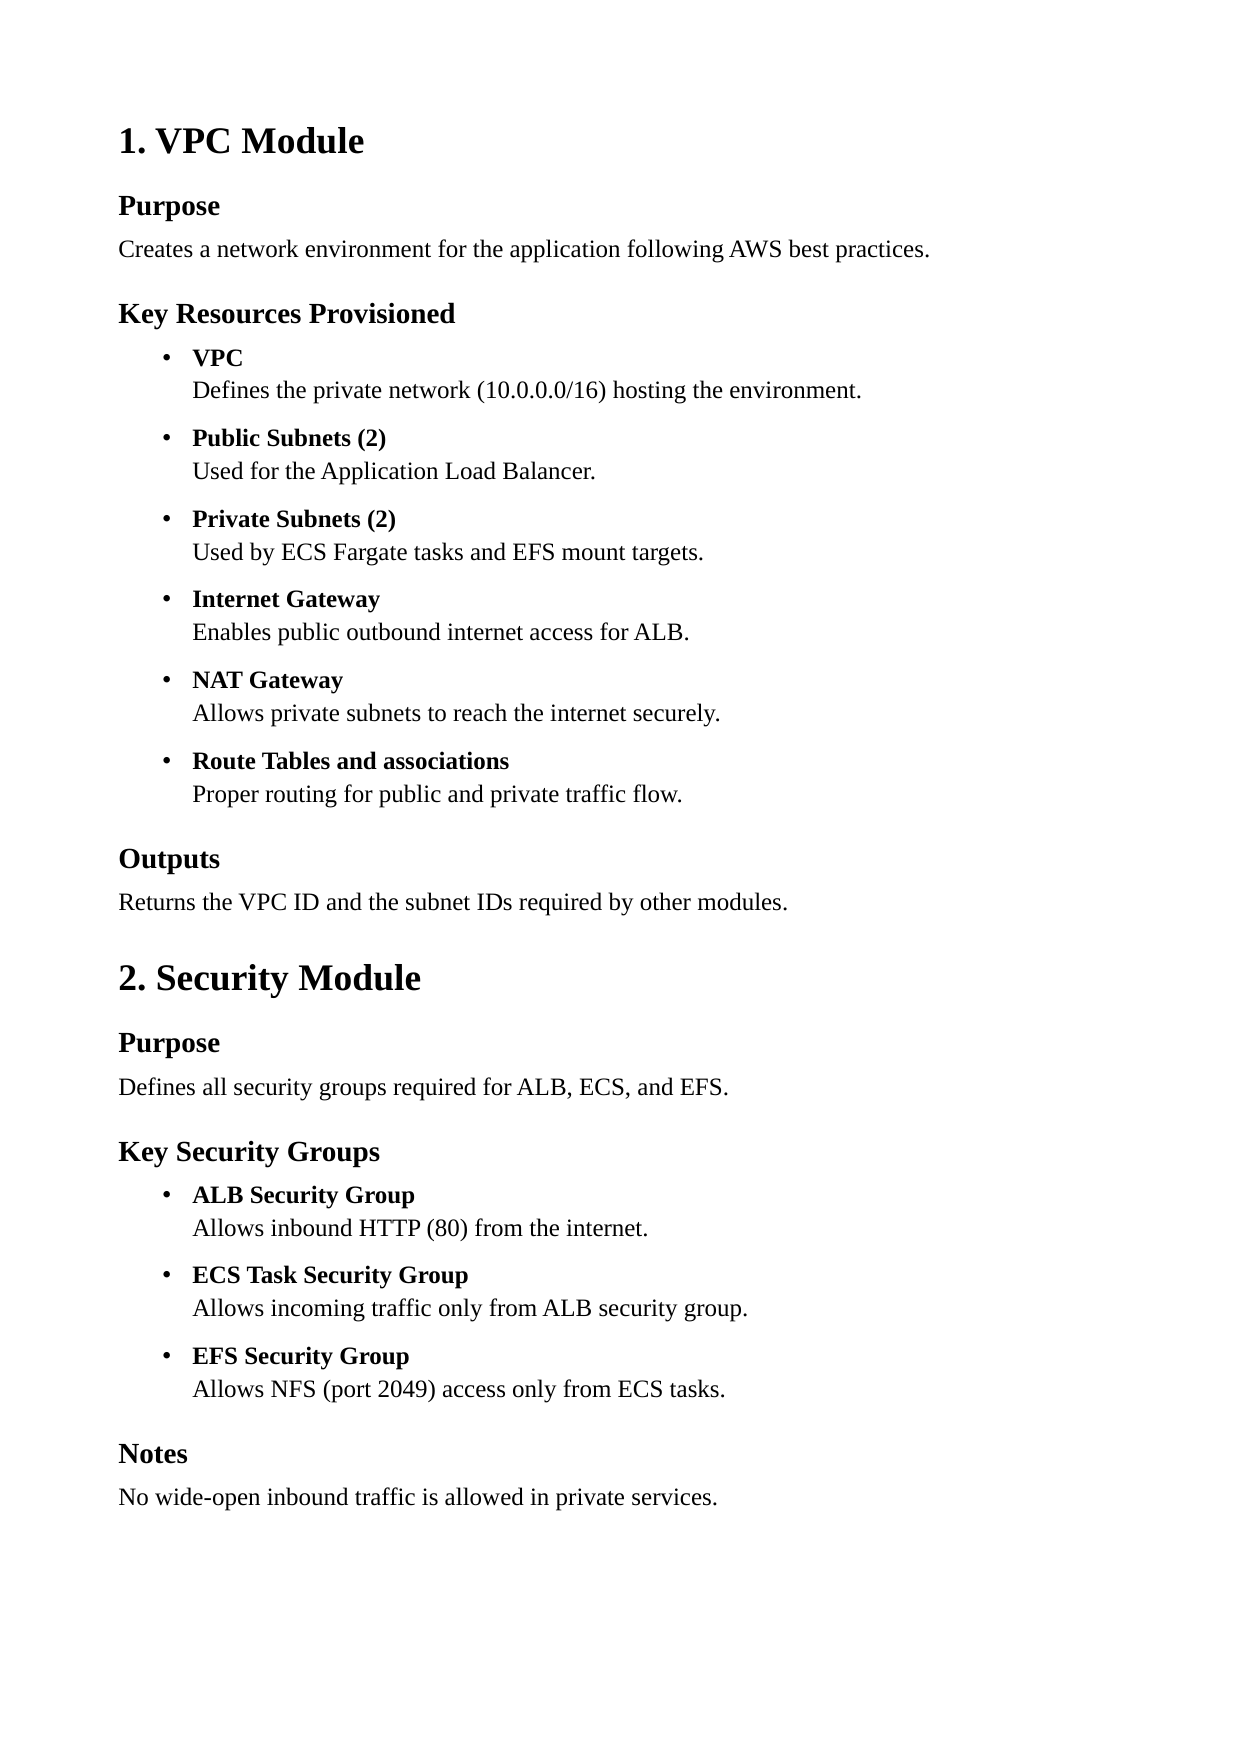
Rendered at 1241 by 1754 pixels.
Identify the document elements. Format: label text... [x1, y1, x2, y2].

list ECS Task Security Group Allows incoming traffic only from ALB security group. [162, 1261, 1122, 1322]
list Route Tables and associations Proper routing for public and private traffic flow. [162, 746, 1122, 807]
list Internet Gateway Enables public outbound internet access for ALB. [162, 584, 1122, 646]
subtitle Purpose [118, 188, 1122, 222]
subtitle Outputs [118, 841, 1122, 874]
text Defines all security groups required for ALB, ECS, and EFS. [118, 1072, 1122, 1100]
subtitle Purpose [118, 1026, 1122, 1059]
list Public Subnets (2) Used for the Application Load Balancer. [162, 423, 1122, 485]
list Private Subnets (2) Used by ECS Fargate tasks and EFS mount targets. [162, 504, 1122, 566]
list ALB Security Group Allows inbound HTTP (80) from the internet. [162, 1180, 1122, 1242]
subtitle Notes [118, 1436, 1122, 1470]
text No wide-open inbound traffic is allowed in private services. [118, 1482, 1122, 1511]
list NAT Gateway Allows private subnets to reach the internet securely. [162, 665, 1122, 727]
subtitle Key Resources Provisioned [118, 297, 1122, 330]
subtitle 2. Security Module [118, 955, 1122, 998]
subtitle Key Security Groups [118, 1134, 1122, 1167]
subtitle 1. VPC Module [118, 118, 1122, 161]
list EFS Security Group Allows NFS (port 2049) access only from ECS tasks. [162, 1341, 1122, 1403]
text Returns the VPC ID and the subnet IDs required by other modules. [118, 887, 1122, 916]
text Creates a network environment for the application following AWS best practices. [118, 234, 1122, 263]
list VPC Defines the private network (10.0.0.0/16) hosting the environment. [162, 343, 1122, 404]
